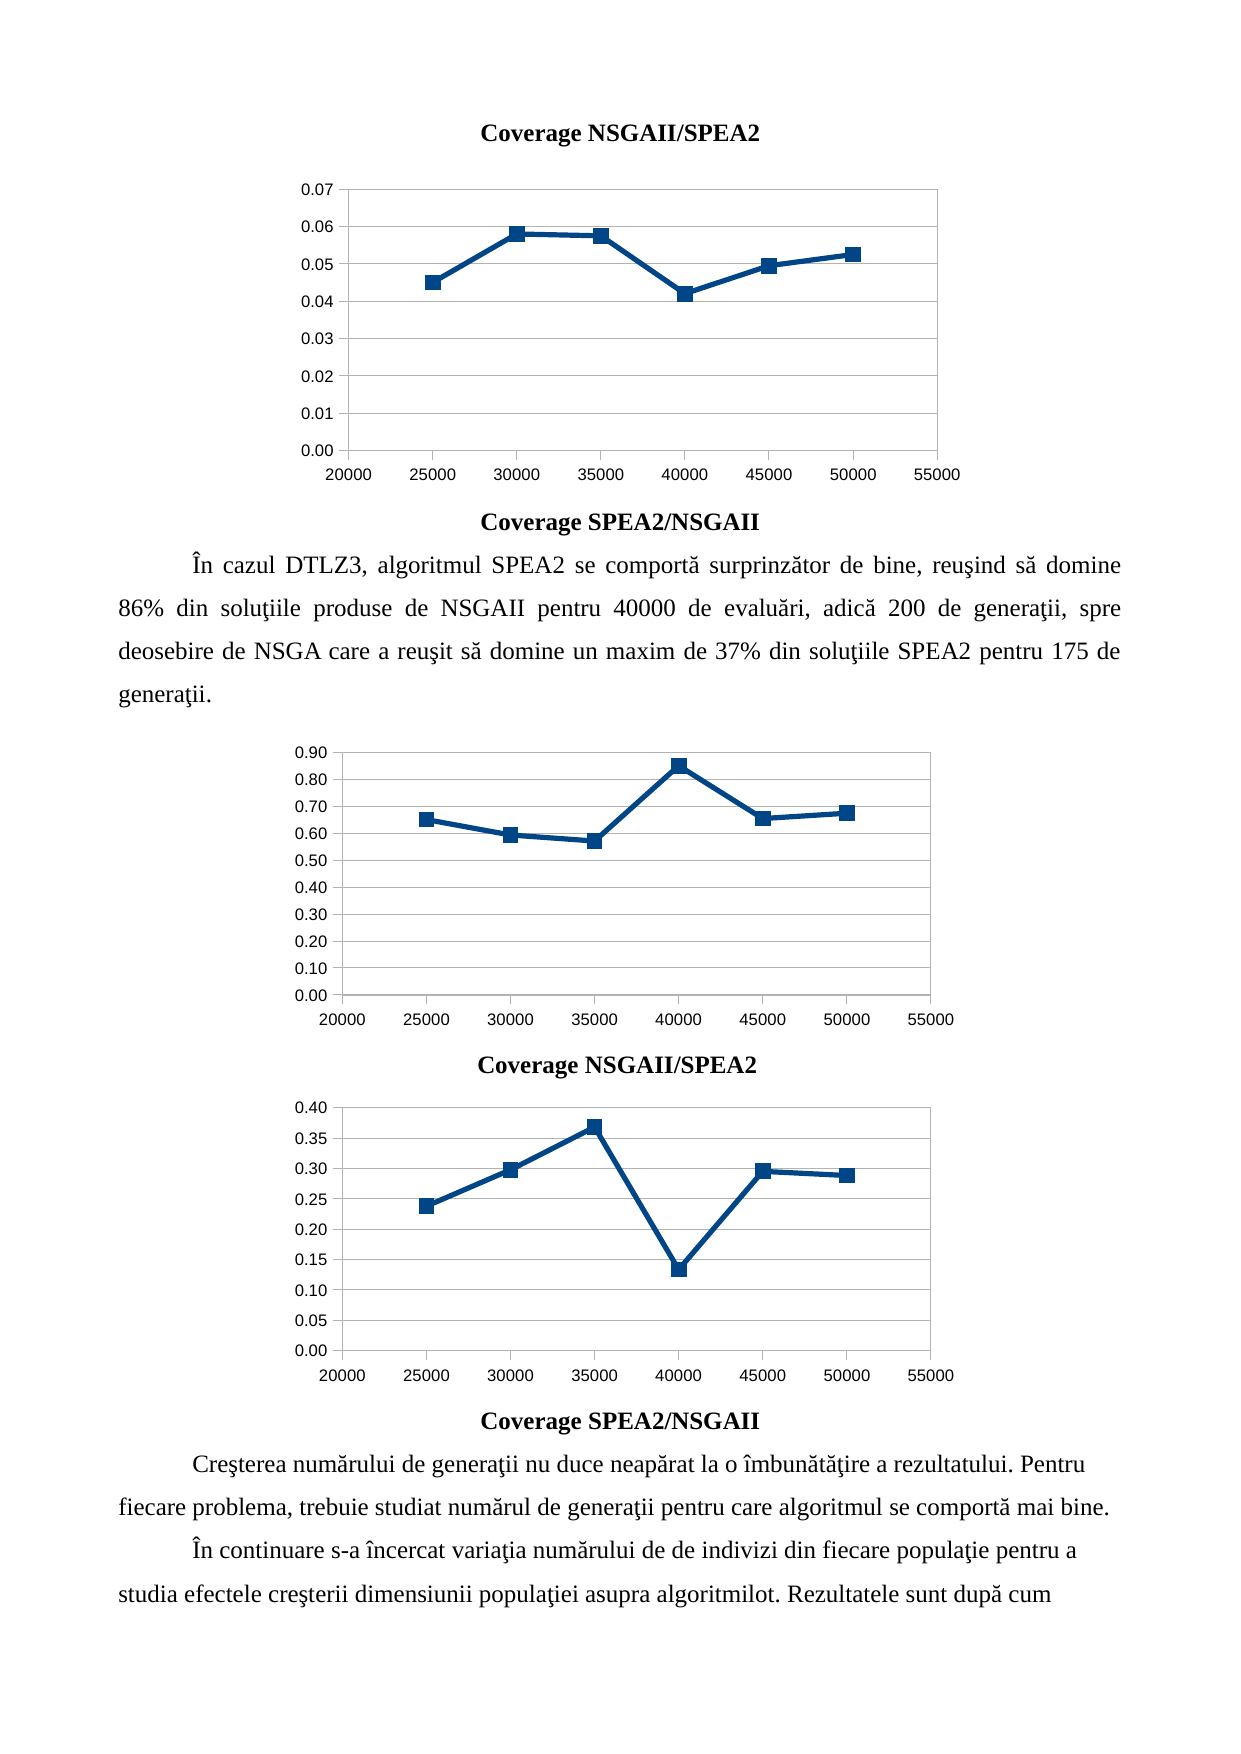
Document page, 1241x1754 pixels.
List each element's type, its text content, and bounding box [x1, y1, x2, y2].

text Coverage SPEA2/NSGAII [118, 1094, 1122, 1435]
text Coverage NSGAII/SPEA2 [118, 118, 1122, 147]
text Coverage NSGAII/SPEA2 [118, 722, 1122, 1079]
text În continuare s-a încercat variaţia numărului de de indivizi din fiecare populaţie pentru a studia efectele creşterii dimensiunii populaţiei asupra algoritmilot. Rezultatele sunt după cum [118, 1536, 1122, 1607]
text Creşterea numărului de generaţii nu duce neapărat la o îmbunătăţire a rezultatului. Pentru fiecare problema, trebuie studiat numărul de generaţii pentru care algoritmul se comportă mai bine. [118, 1449, 1122, 1521]
text În cazul DTLZ3, algoritmul SPEA2 se comportă surprinzător de bine, reuşind să domine 86% din soluţiile produse de NSGAII pentru 40000 de evaluări, adică 200 de generaţii, spre deosebire de NSGA care a reuşit să domine un maxim de 37% din soluţiile SPEA2 pentru 175 de generaţii. [118, 550, 1122, 708]
text Coverage SPEA2/NSGAII [118, 161, 1122, 535]
